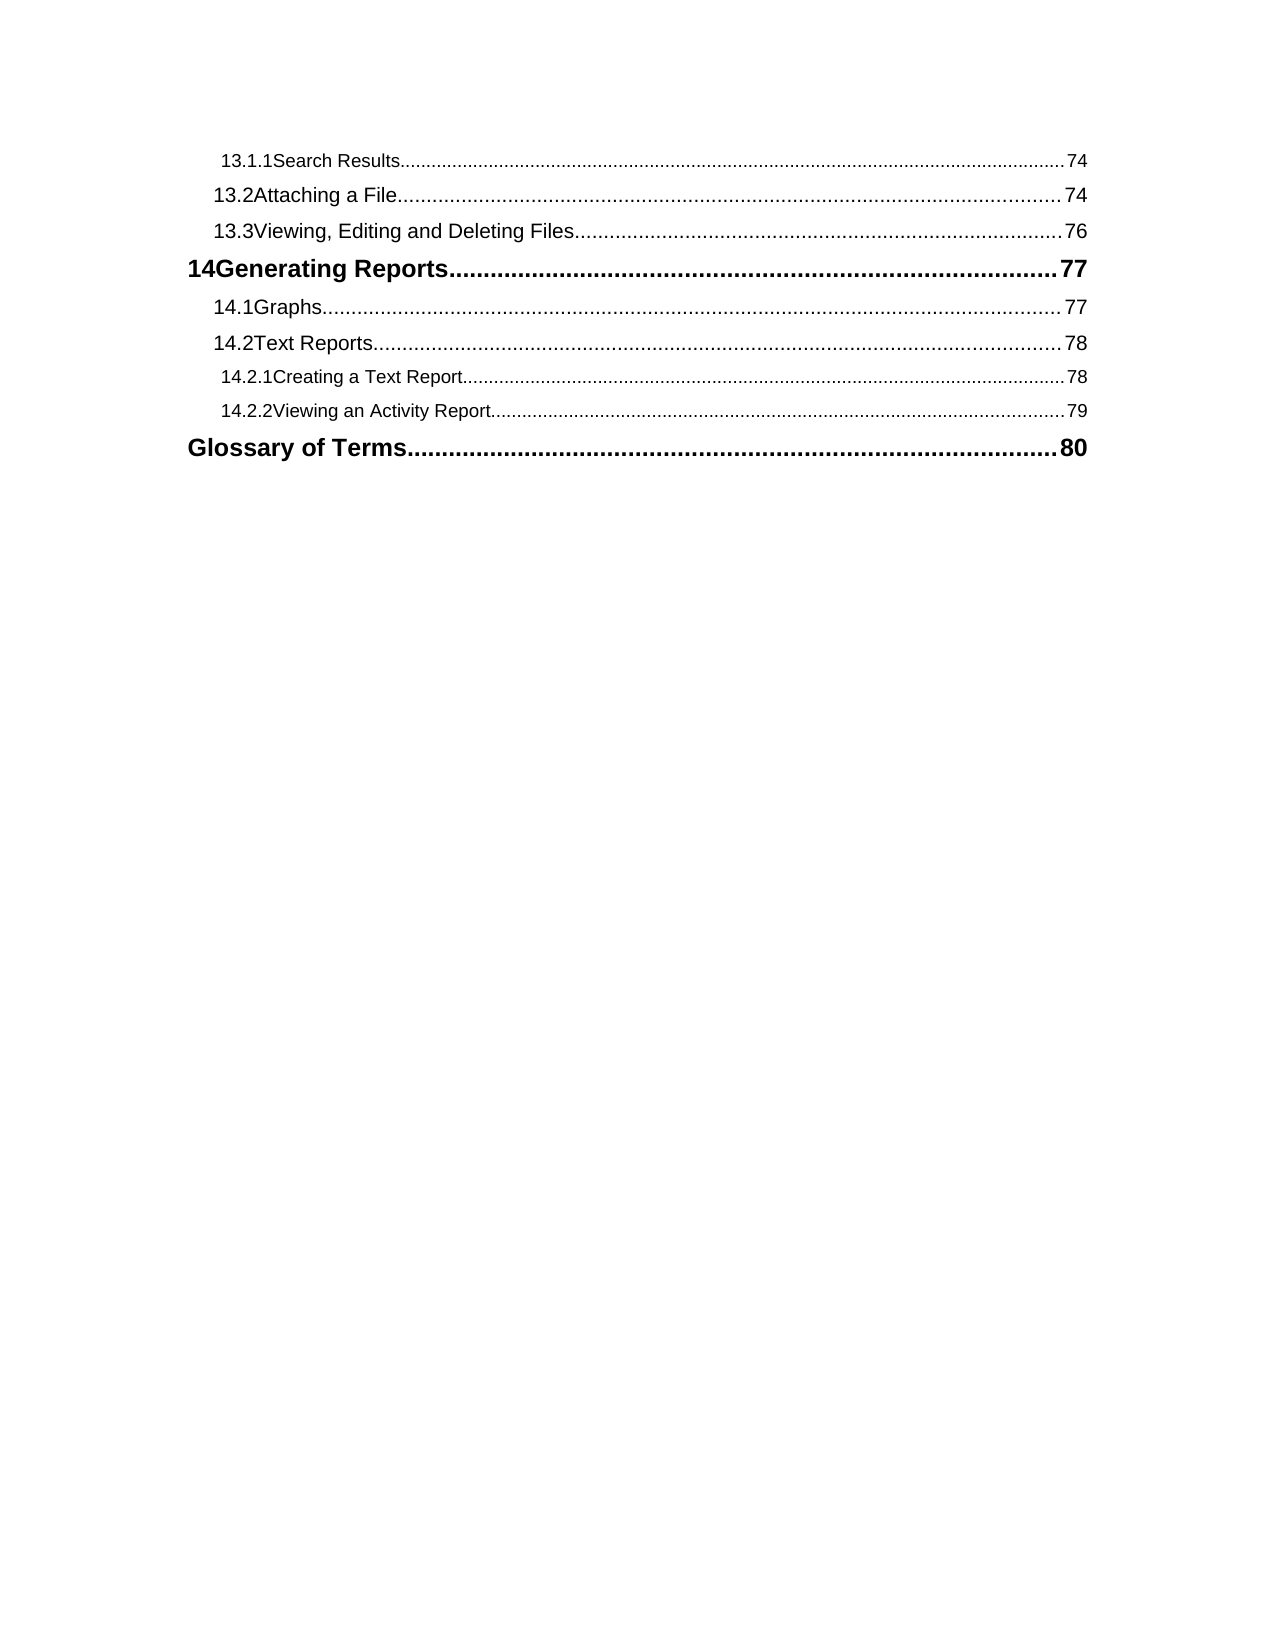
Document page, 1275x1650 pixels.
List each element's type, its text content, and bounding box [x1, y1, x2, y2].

text 14Generating Reports 77 [187, 255, 1087, 283]
text 13.2Attaching a File 74 [213, 183, 1087, 207]
text 13.1.1Search Results 74 [221, 150, 1087, 171]
text 13.3Viewing, Editing and Deleting Files 76 [213, 219, 1087, 242]
text 14.2.2Viewing an Activity Report 79 [221, 400, 1087, 421]
text 14.2Text Reports 78 [213, 331, 1087, 354]
text 14.2.1Creating a Text Report 78 [221, 367, 1087, 388]
text Glossary of Terms 80 [187, 434, 1087, 462]
text 14.1Graphs 77 [213, 295, 1087, 318]
